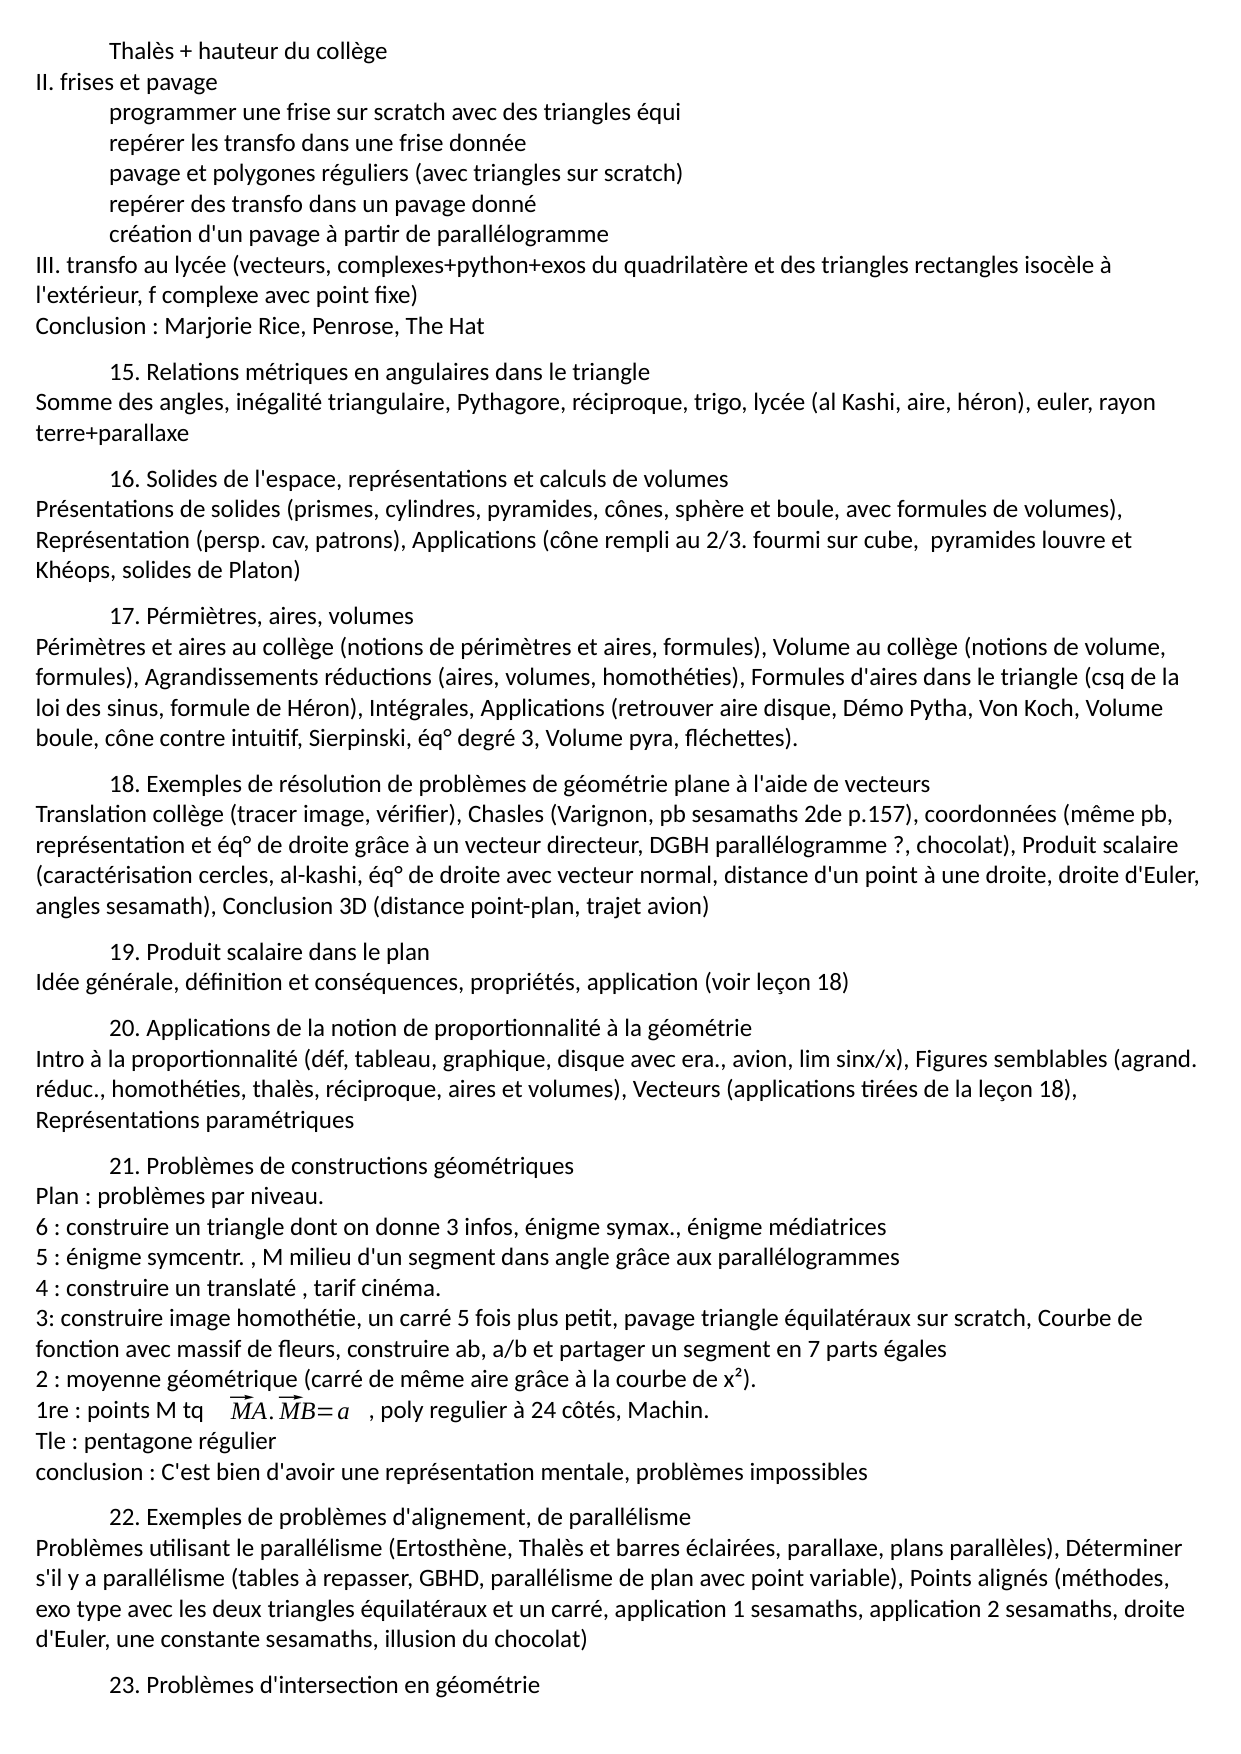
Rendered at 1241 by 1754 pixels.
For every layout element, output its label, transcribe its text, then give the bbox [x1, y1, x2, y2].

text 5 : énigme symcentr. , M milieu d'un segment dans angle grâce aux parallélogrammes [35, 1241, 1205, 1272]
text 2 : moyenne géométrique (carré de même aire grâce à la courbe de x²). [35, 1363, 1205, 1394]
text 18. Exemples de résolution de problèmes de géométrie plane à l'aide de vecteurs [35, 768, 1205, 799]
text conclusion : C'est bien d'avoir une représentation mentale, problèmes impossibles [35, 1456, 1205, 1486]
text Somme des angles, inégalité triangulaire, Pythagore, réciproque, trigo, lycée (al Kashi, aire, héron), euler, rayon terre+parallaxe [35, 386, 1205, 447]
text 22. Exemples de problèmes d'alignement, de parallélisme [35, 1501, 1205, 1532]
text Intro à la proportionnalité (déf, tableau, graphique, disque avec era., avion, lim sinx/x), Figures semblables (agrand. réduc., homothéties, thalès, réciproque, aires et volumes), Vecteurs (applications tirées de la leçon 18), Représentations paramétriques [35, 1043, 1205, 1134]
text Présentations de solides (prismes, cylindres, pyramides, cônes, sphère et boule, avec formules de volumes), Représentation (persp. cav, patrons), Applications (cône rempli au 2/3. fourmi sur cube, pyramides louvre et Khéops, solides de Platon) [35, 493, 1205, 585]
text 3: construire image homothétie, un carré 5 fois plus petit, pavage triangle équilatéraux sur scratch, Courbe de fonction avec massif de fleurs, construire ab, a/b et partager un segment en 7 parts égales [35, 1302, 1205, 1363]
text 6 : construire un triangle dont on donne 3 infos, énigme symax., énigme médiatrices [35, 1211, 1205, 1241]
text III. transfo au lycée (vecteurs, complexes+python+exos du quadrilatère et des triangles rectangles isocèle à l'extérieur, f complexe avec point fixe) [35, 249, 1205, 310]
text 19. Produit scalaire dans le plan [35, 936, 1205, 967]
text Translation collège (tracer image, vérifier), Chasles (Varignon, pb sesamaths 2de p.157), coordonnées (même pb, représentation et éq° de droite grâce à un vecteur directeur, DGBH parallélogramme ?, chocolat), Produit scalaire (caractérisation cercles, al-kashi, éq° de droite avec vecteur normal, distance d'un point à une droite, droite d'Euler, angles sesamath), Conclusion 3D (distance point-plan, trajet avion) [35, 799, 1205, 921]
text Conclusion : Marjorie Rice, Penrose, The Hat [35, 310, 1205, 341]
text repérer des transfo dans un pavage donné [35, 188, 1205, 218]
text 1re : points M tq , poly regulier à 24 côtés, Machin. [35, 1394, 1205, 1425]
text 21. Problèmes de constructions géométriques [35, 1150, 1205, 1180]
text Tle : pentagone régulier [35, 1425, 1205, 1456]
text Plan : problèmes par niveau. [35, 1180, 1205, 1211]
text 17. Pérmiètres, aires, volumes [35, 600, 1205, 631]
text 16. Solides de l'espace, représentations et calculs de volumes [35, 463, 1205, 493]
text 23. Problèmes d'intersection en géométrie [35, 1669, 1205, 1700]
text 20. Applications de la notion de proportionnalité à la géométrie [35, 1012, 1205, 1043]
text Thalès + hauteur du collège [35, 35, 1205, 66]
text programmer une frise sur scratch avec des triangles équi [35, 96, 1205, 127]
text Idée générale, définition et conséquences, propriétés, application (voir leçon 18) [35, 967, 1205, 997]
text Problèmes utilisant le parallélisme (Ertosthène, Thalès et barres éclairées, parallaxe, plans parallèles), Déterminer s'il y a parallélisme (tables à repasser, GBHD, parallélisme de plan avec point variable), Points alignés (méthodes, exo type avec les deux triangles équilatéraux et un carré, application 1 sesamaths, application 2 sesamaths, droite d'Euler, une constante sesamaths, illusion du chocolat) [35, 1532, 1205, 1654]
text repérer les transfo dans une frise donnée [35, 127, 1205, 157]
text Périmètres et aires au collège (notions de périmètres et aires, formules), Volume au collège (notions de volume, formules), Agrandissements réductions (aires, volumes, homothéties), Formules d'aires dans le triangle (csq de la loi des sinus, formule de Héron), Intégrales, Applications (retrouver aire disque, Démo Pytha, Von Koch, Volume boule, cône contre intuitif, Sierpinski, éq° degré 3, Volume pyra, fléchettes). [35, 631, 1205, 753]
text pavage et polygones réguliers (avec triangles sur scratch) [35, 157, 1205, 188]
text 15. Relations métriques en angulaires dans le triangle [35, 356, 1205, 386]
text 4 : construire un translaté , tarif cinéma. [35, 1272, 1205, 1302]
text II. frises et pavage [35, 66, 1205, 96]
text création d'un pavage à partir de parallélogramme [35, 218, 1205, 249]
